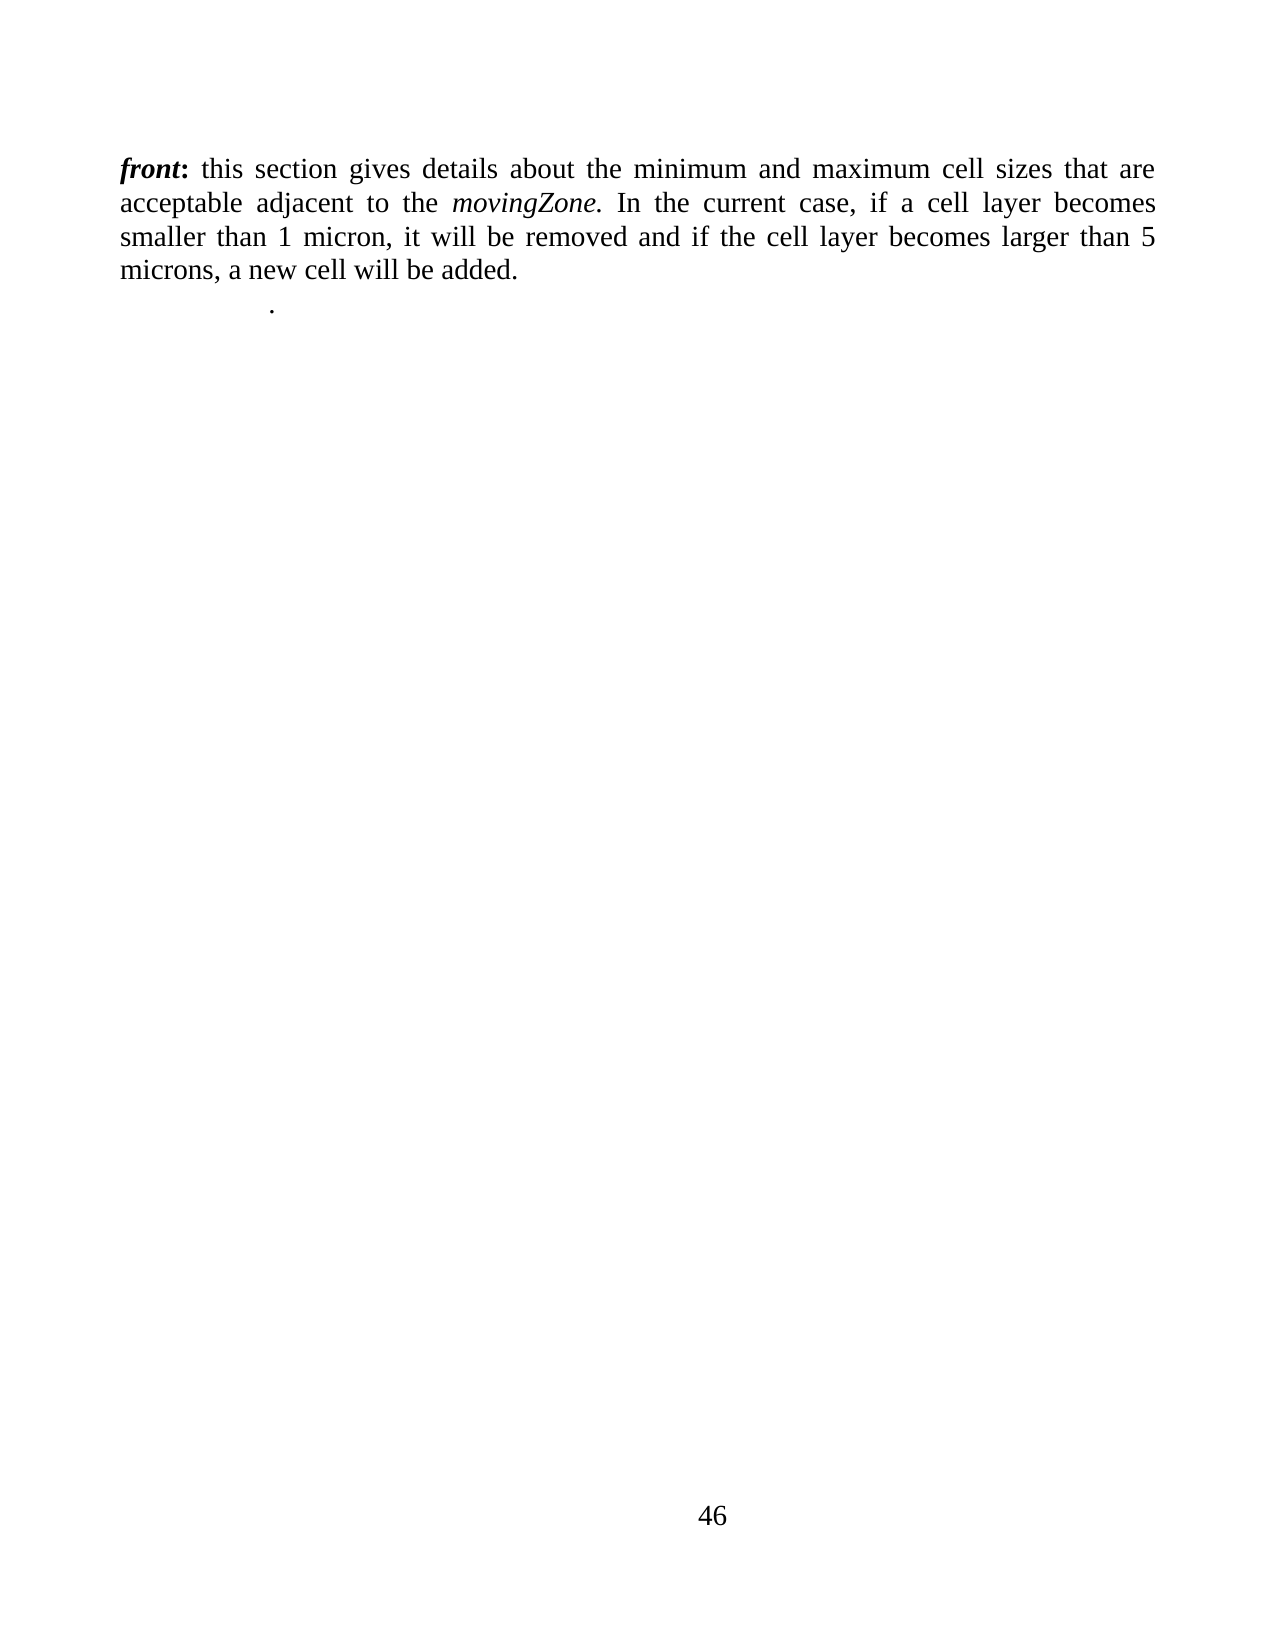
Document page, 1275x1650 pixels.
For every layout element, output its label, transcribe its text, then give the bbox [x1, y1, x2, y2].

text . [268, 286, 1157, 319]
text front: this section gives details about the minimum and maximum cell sizes that are acceptable adjacent to the movingZone. In the current case, if a cell layer becomes smaller than 1 micron, it will be removed and if the cell layer becomes larger than 5 microns, a new cell will be added. [120, 152, 1157, 286]
